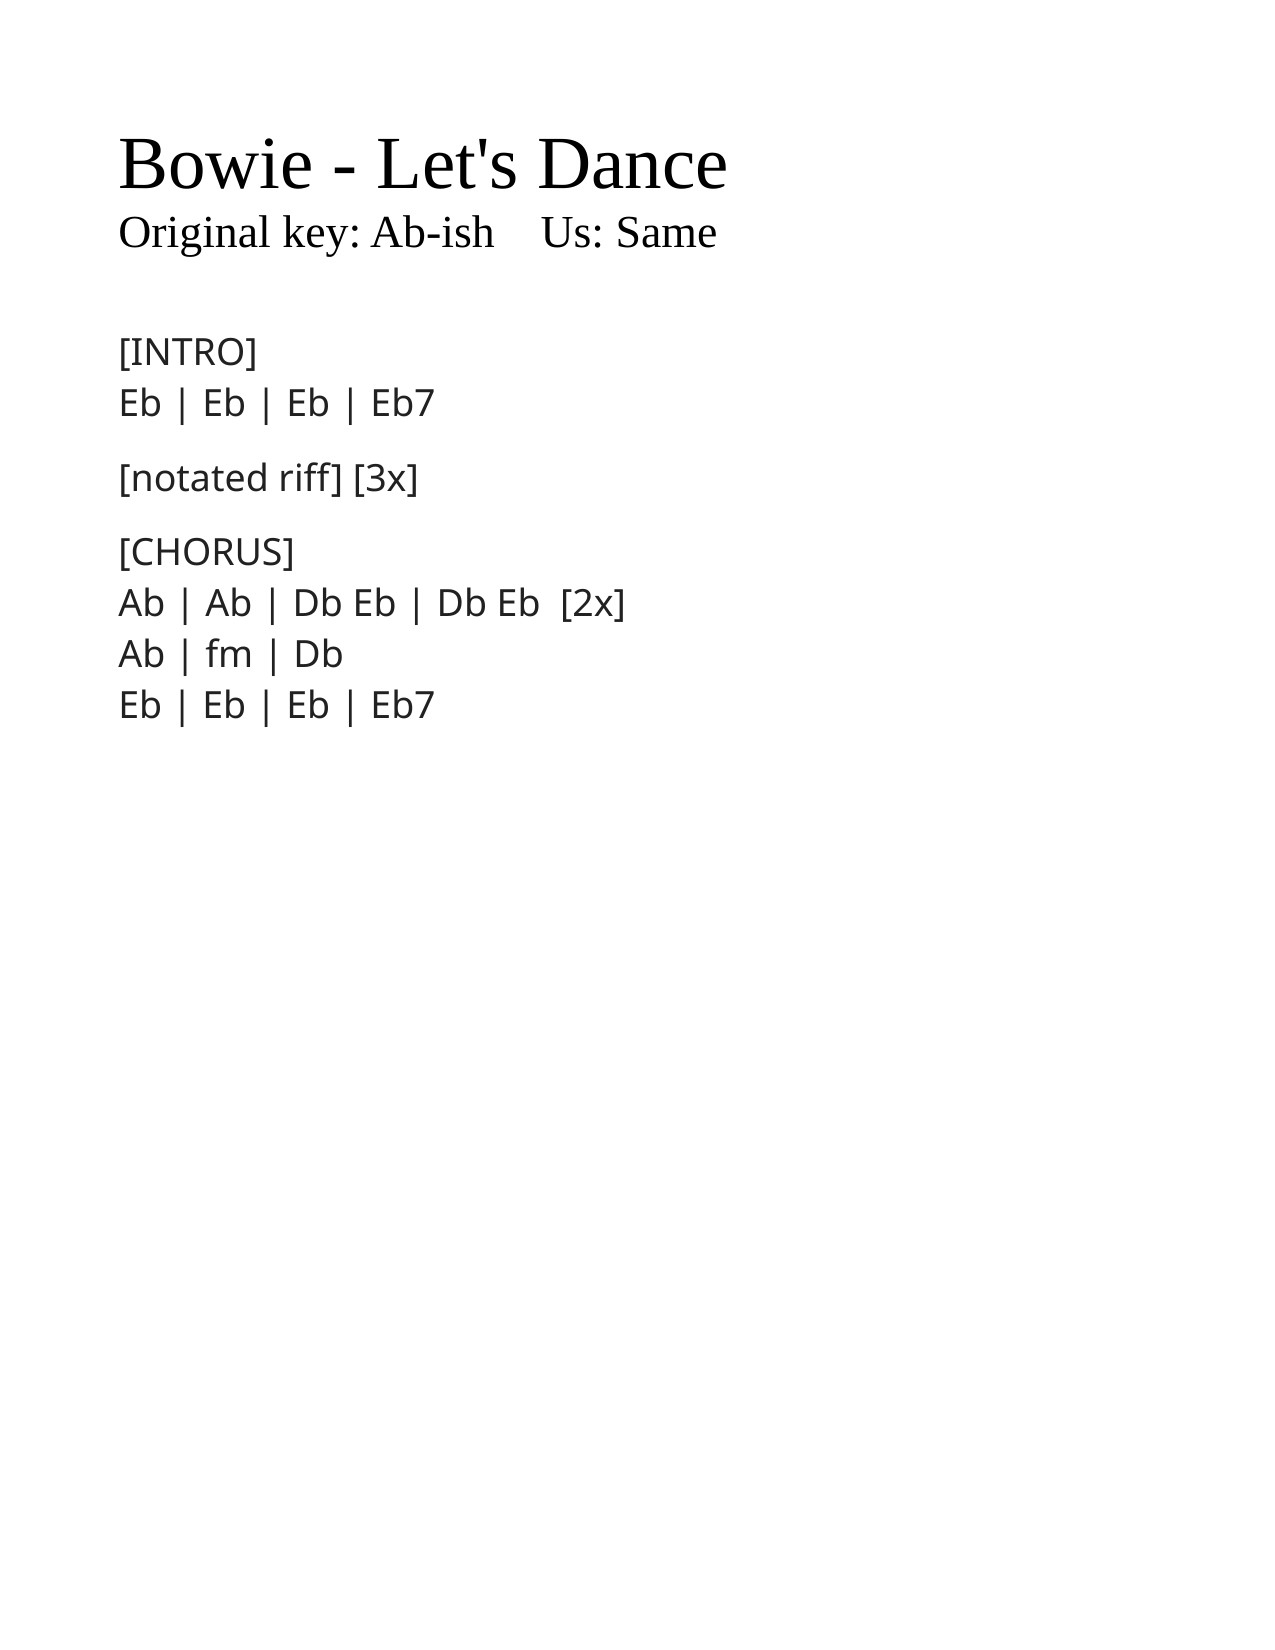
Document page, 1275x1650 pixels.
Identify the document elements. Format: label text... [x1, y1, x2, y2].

text Original key: Ab-ish Us: Same [118, 204, 1157, 257]
text Eb | Eb | Eb | Eb7 [118, 376, 1157, 427]
text [CHORUS] [118, 526, 1157, 577]
text [INTRO] [118, 325, 1157, 376]
text Ab | fm | Db [118, 628, 1157, 679]
text Eb | Eb | Eb | Eb7 [118, 679, 1157, 730]
text Bowie - Let's Dance [118, 118, 1157, 204]
text [notated riff] [3x] [118, 451, 1157, 502]
text Ab | Ab | Db Eb | Db Eb [2x] [118, 577, 1157, 628]
